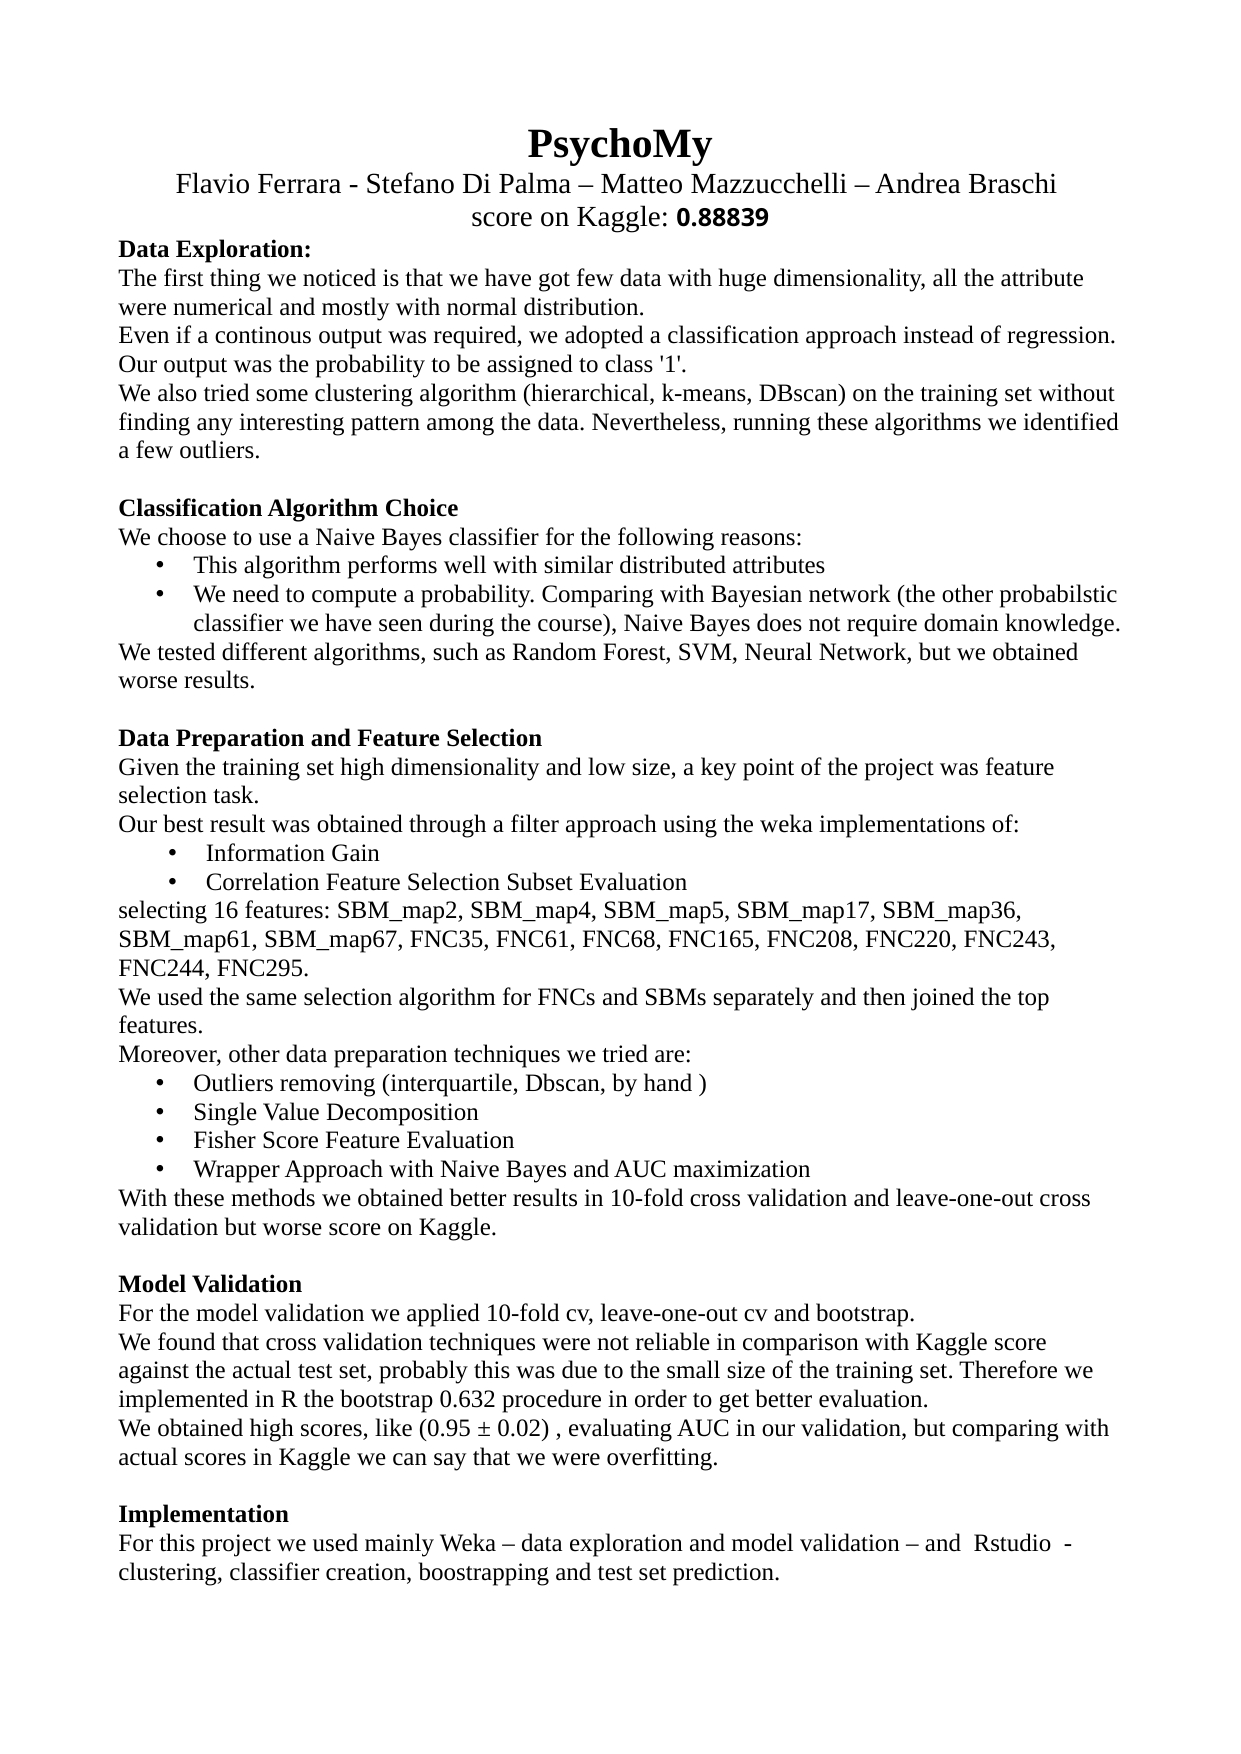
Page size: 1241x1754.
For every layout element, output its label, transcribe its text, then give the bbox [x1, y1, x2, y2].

list Single Value Decomposition [156, 1097, 1122, 1125]
text Implementation [118, 1499, 1122, 1528]
text Our best result was obtained through a filter approach using the weka implementations of: [118, 809, 1122, 838]
list This algorithm performs well with similar distributed attributes [156, 550, 1122, 579]
list Fisher Score Feature Evaluation [156, 1125, 1122, 1154]
text The first thing we noticed is that we have got few data with huge dimensionality, all the attribute were numerical and mostly with normal distribution. [118, 263, 1122, 320]
text Moreover, other data preparation techniques we tried are: [118, 1039, 1122, 1068]
text Even if a continous output was required, we adopted a classification approach instead of regression. Our output was the probability to be assigned to class '1'. [118, 320, 1122, 378]
list We need to compute a probability. Comparing with Bayesian network (the other probabilstic classifier we have seen during the course), Naive Bayes does not require domain knowledge. [156, 579, 1122, 637]
text score on Kaggle: 0.88839 [118, 199, 1122, 234]
text For the model validation we applied 10-fold cv, leave-one-out cv and bootstrap. [118, 1298, 1122, 1327]
text selecting 16 features: SBM_map2, SBM_map4, SBM_map5, SBM_map17, SBM_map36, SBM_map61, SBM_map67, FNC35, FNC61, FNC68, FNC165, FNC208, FNC220, FNC243, FNC244, FNC295. [118, 895, 1122, 982]
text For this project we used mainly Weka – data exploration and model validation – and Rstudio - clustering, classifier creation, boostrapping and test set prediction. [118, 1528, 1122, 1585]
text We also tried some clustering algorithm (hierarchical, k-means, DBscan) on the training set without finding any interesting pattern among the data. Nevertheless, running these algorithms we identified a few outliers. [118, 378, 1122, 464]
list Information Gain [168, 838, 1122, 867]
text Flavio Ferrara - Stefano Di Palma – Matteo Mazzucchelli – Andrea Braschi [118, 166, 1122, 199]
text Model Validation [118, 1269, 1122, 1298]
list Wrapper Approach with Naive Bayes and AUC maximization [156, 1154, 1122, 1183]
text We choose to use a Naive Bayes classifier for the following reasons: [118, 522, 1122, 550]
text Classification Algorithm Choice [118, 493, 1122, 522]
text With these methods we obtained better results in 10-fold cross validation and leave-one-out cross validation but worse score on Kaggle. [118, 1183, 1122, 1240]
text PsychoMy [118, 118, 1122, 166]
text Given the training set high dimensionality and low size, a key point of the project was feature selection task. [118, 752, 1122, 809]
text We obtained high scores, like (0.95 ± 0.02) , evaluating AUC in our validation, but comparing with actual scores in Kaggle we can say that we were overfitting. [118, 1413, 1122, 1470]
text We tested different algorithms, such as Random Forest, SVM, Neural Network, but we obtained worse results. [118, 637, 1122, 694]
text Data Preparation and Feature Selection [118, 723, 1122, 752]
text We found that cross validation techniques were not reliable in comparison with Kaggle score against the actual test set, probably this was due to the small size of the training set. Therefore we implemented in R the bootstrap 0.632 procedure in order to get better evaluation. [118, 1327, 1122, 1413]
list Outliers removing (interquartile, Dbscan, by hand ) [156, 1068, 1122, 1097]
list Correlation Feature Selection Subset Evaluation [168, 867, 1122, 895]
text Data Exploration: [118, 234, 1122, 263]
text We used the same selection algorithm for FNCs and SBMs separately and then joined the top features. [118, 982, 1122, 1039]
